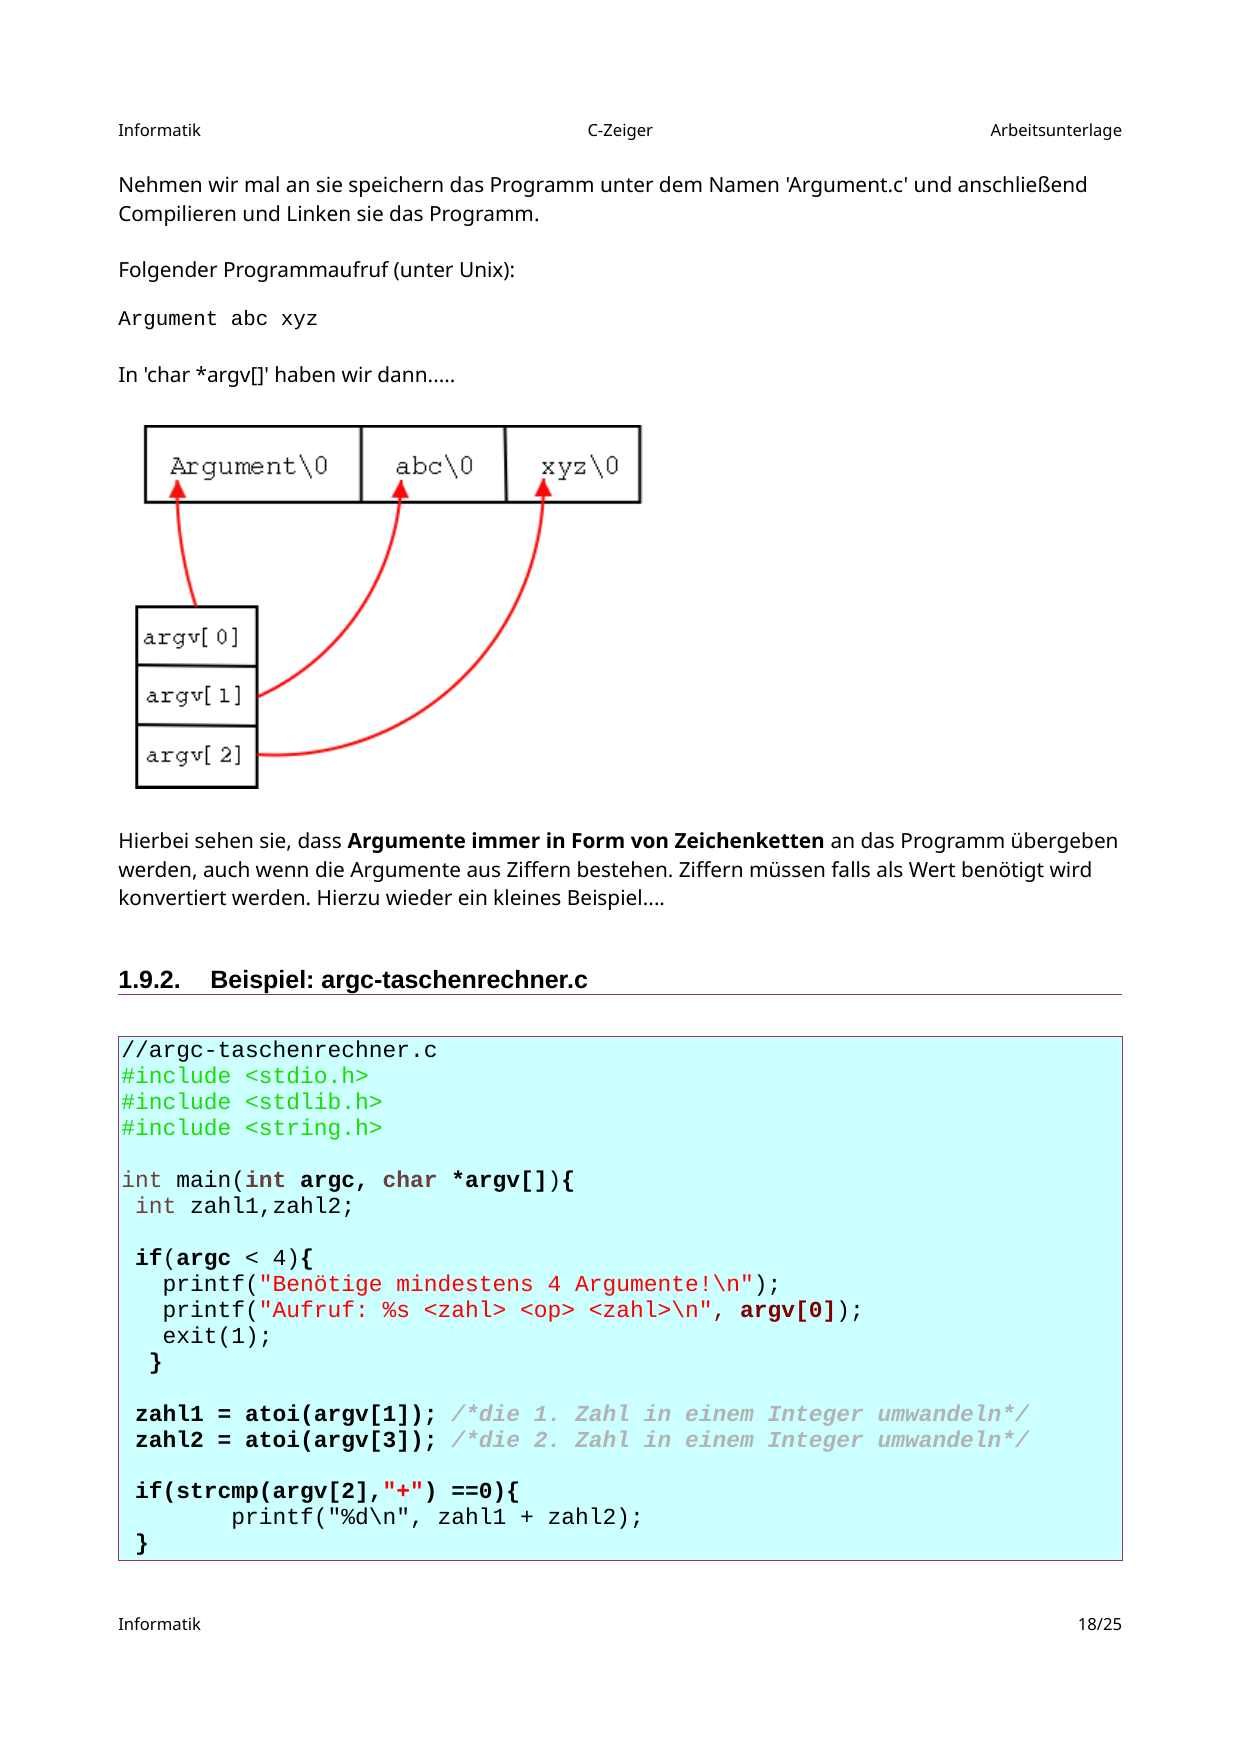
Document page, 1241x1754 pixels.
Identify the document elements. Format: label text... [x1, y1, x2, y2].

text printf("Benötige mindestens 4 Argumente!\n"); printf("Aufruf: %s <zahl> <op> <zahl>\n", argv[0]); exit(1); } zahl1 = atoi(argv[1]); /*die 1. Zahl in einem Integer umwandeln*/ zahl2 = atoi(argv[3]); /*die 2. Zahl in einem Integer umwandeln*/ if(strcmp(argv[2],"+") ==0){ [119, 1269, 1122, 1503]
subtitle Beispiel: argc-taschenrechner.c [118, 965, 1122, 994]
text Folgender Programmaufruf (unter Unix): [118, 256, 1122, 284]
picture [134, 425, 647, 789]
text Nehmen wir mal an sie speichern das Programm unter dem Namen 'Argument.c' und anschließend Compilieren und Linken sie das Programm. [118, 170, 1122, 256]
text Argument abc xyz In 'char *argv[]' haben wir dann..... [118, 308, 1122, 417]
text int zahl1,zahl2; if(argc < 4){ [119, 1191, 1122, 1269]
text printf("%d\n", zahl1 + zahl2); [119, 1503, 1122, 1529]
text } [119, 1529, 1122, 1560]
text Hierbei sehen sie, dass Argumente immer in Form von Zeichenketten an das Programm übergeben werden, auch wenn die Argumente aus Ziffern bestehen. Ziffern müssen falls als Wert benötigt wird konvertiert werden. Hierzu wieder ein kleines Beispiel.... [118, 826, 1122, 912]
text //argc-taschenrechner.c #include <stdio.h> #include <stdlib.h> #include <string.h> int main(int argc, char *argv[]){ [119, 1037, 1122, 1191]
